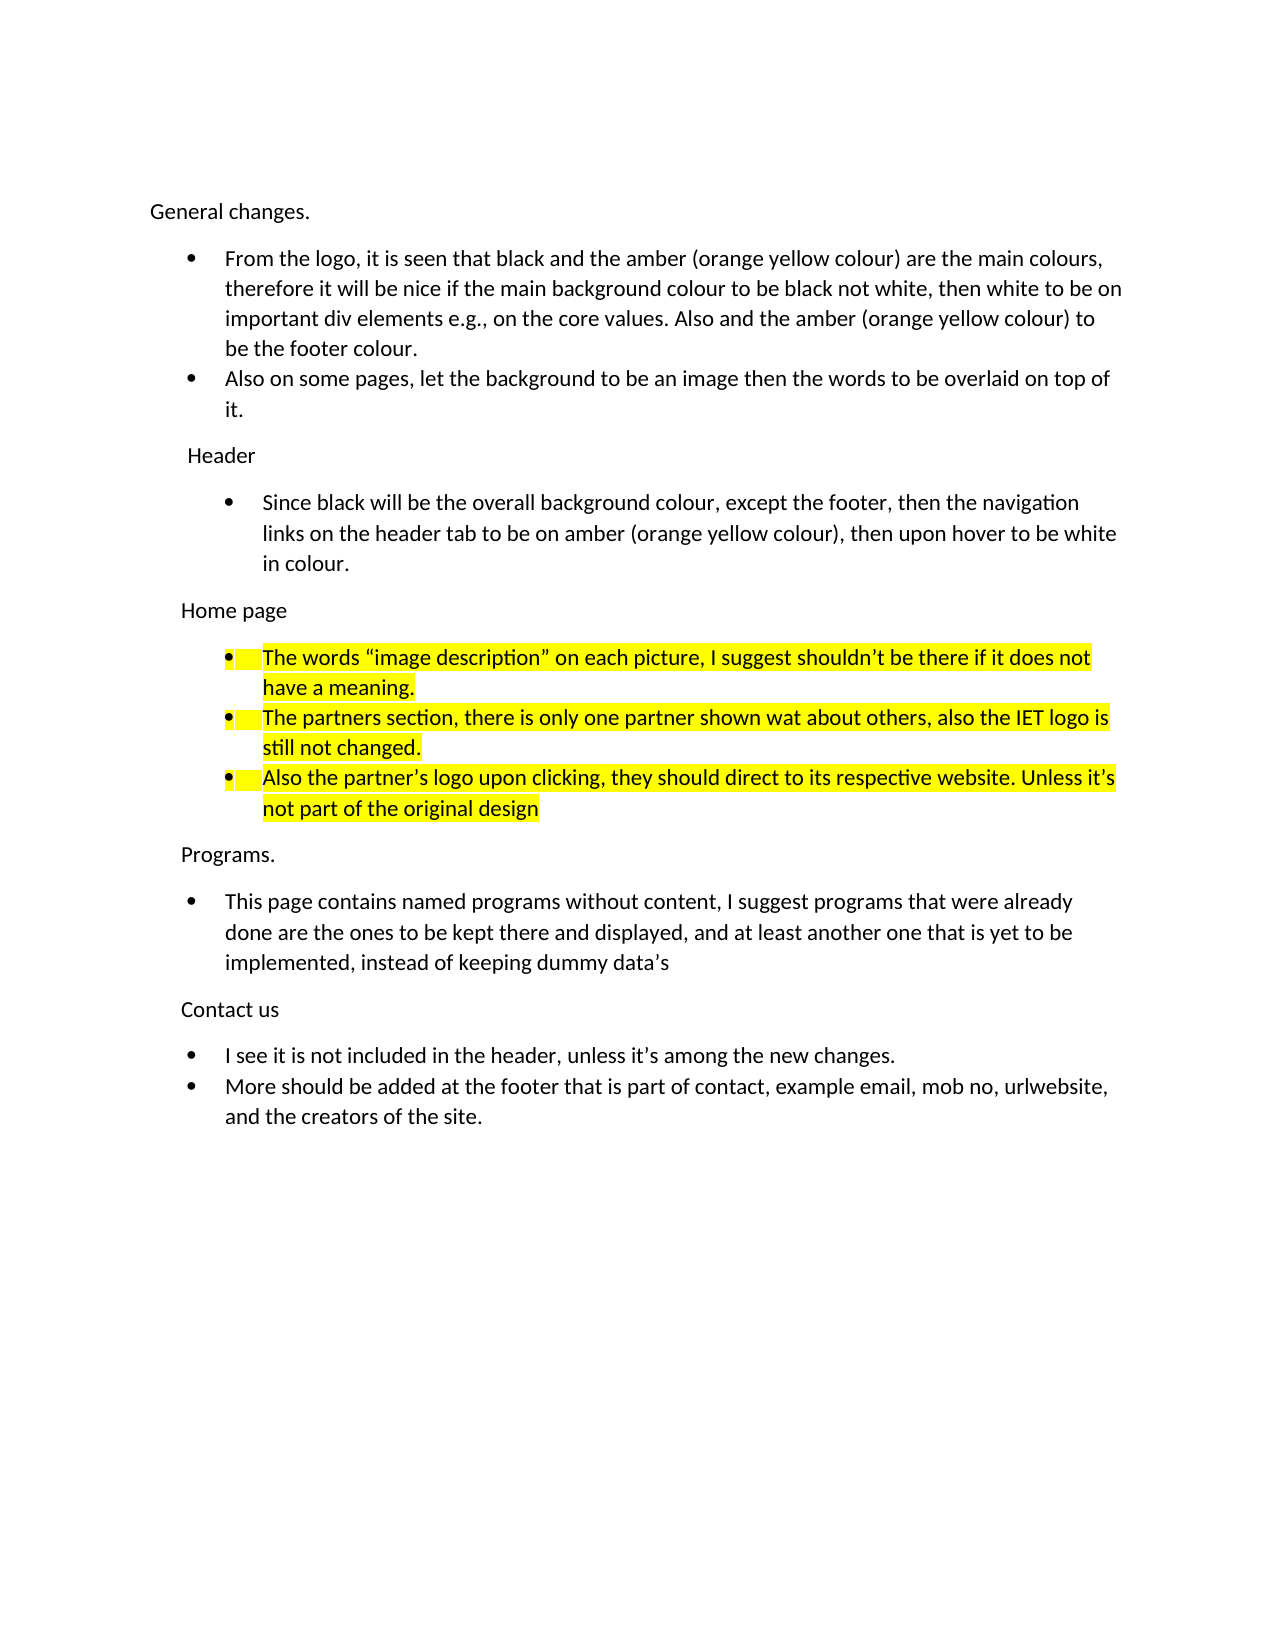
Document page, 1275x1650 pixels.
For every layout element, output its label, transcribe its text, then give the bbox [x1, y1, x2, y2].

text General changes. [150, 197, 1125, 225]
list The words “image description” on each picture, I suggest shouldn’t be there if it does not have a meaning. [225, 643, 1125, 701]
text Programs. [150, 841, 1125, 869]
text Header [187, 442, 1125, 470]
list I see it is not included in the header, unless it’s among the new changes. [187, 1042, 1125, 1070]
list Also the partner’s logo upon clicking, they should direct to its respective website. Unless it’s not part of the original design [225, 763, 1125, 822]
list More should be added at the footer that is part of contact, example email, mob no, urlwebsite, and the creators of the site. [187, 1072, 1125, 1130]
list Also on some pages, let the background to be an image then the words to be overlaid on top of it. [187, 364, 1125, 423]
text Home page [150, 596, 1125, 624]
list From the logo, it is seen that black and the amber (orange yellow colour) are the main colours, therefore it will be nice if the main background colour to be black not white, then white to be on important div elements e.g., on the core values. Also and the amber (orange yellow colour) to be the footer colour. [187, 244, 1125, 362]
list The partners section, there is only one partner shown wat about others, also the IET logo is still not changed. [225, 703, 1125, 761]
list Since black will be the overall background colour, except the footer, then the navigation links on the header tab to be on amber (orange yellow colour), then upon hover to be white in colour. [225, 488, 1125, 577]
text Contact us [150, 995, 1125, 1023]
list This page contains named programs without content, I suggest programs that were already done are the ones to be kept there and displayed, and at least another one that is yet to be implemented, instead of keeping dummy data’s [187, 887, 1125, 976]
